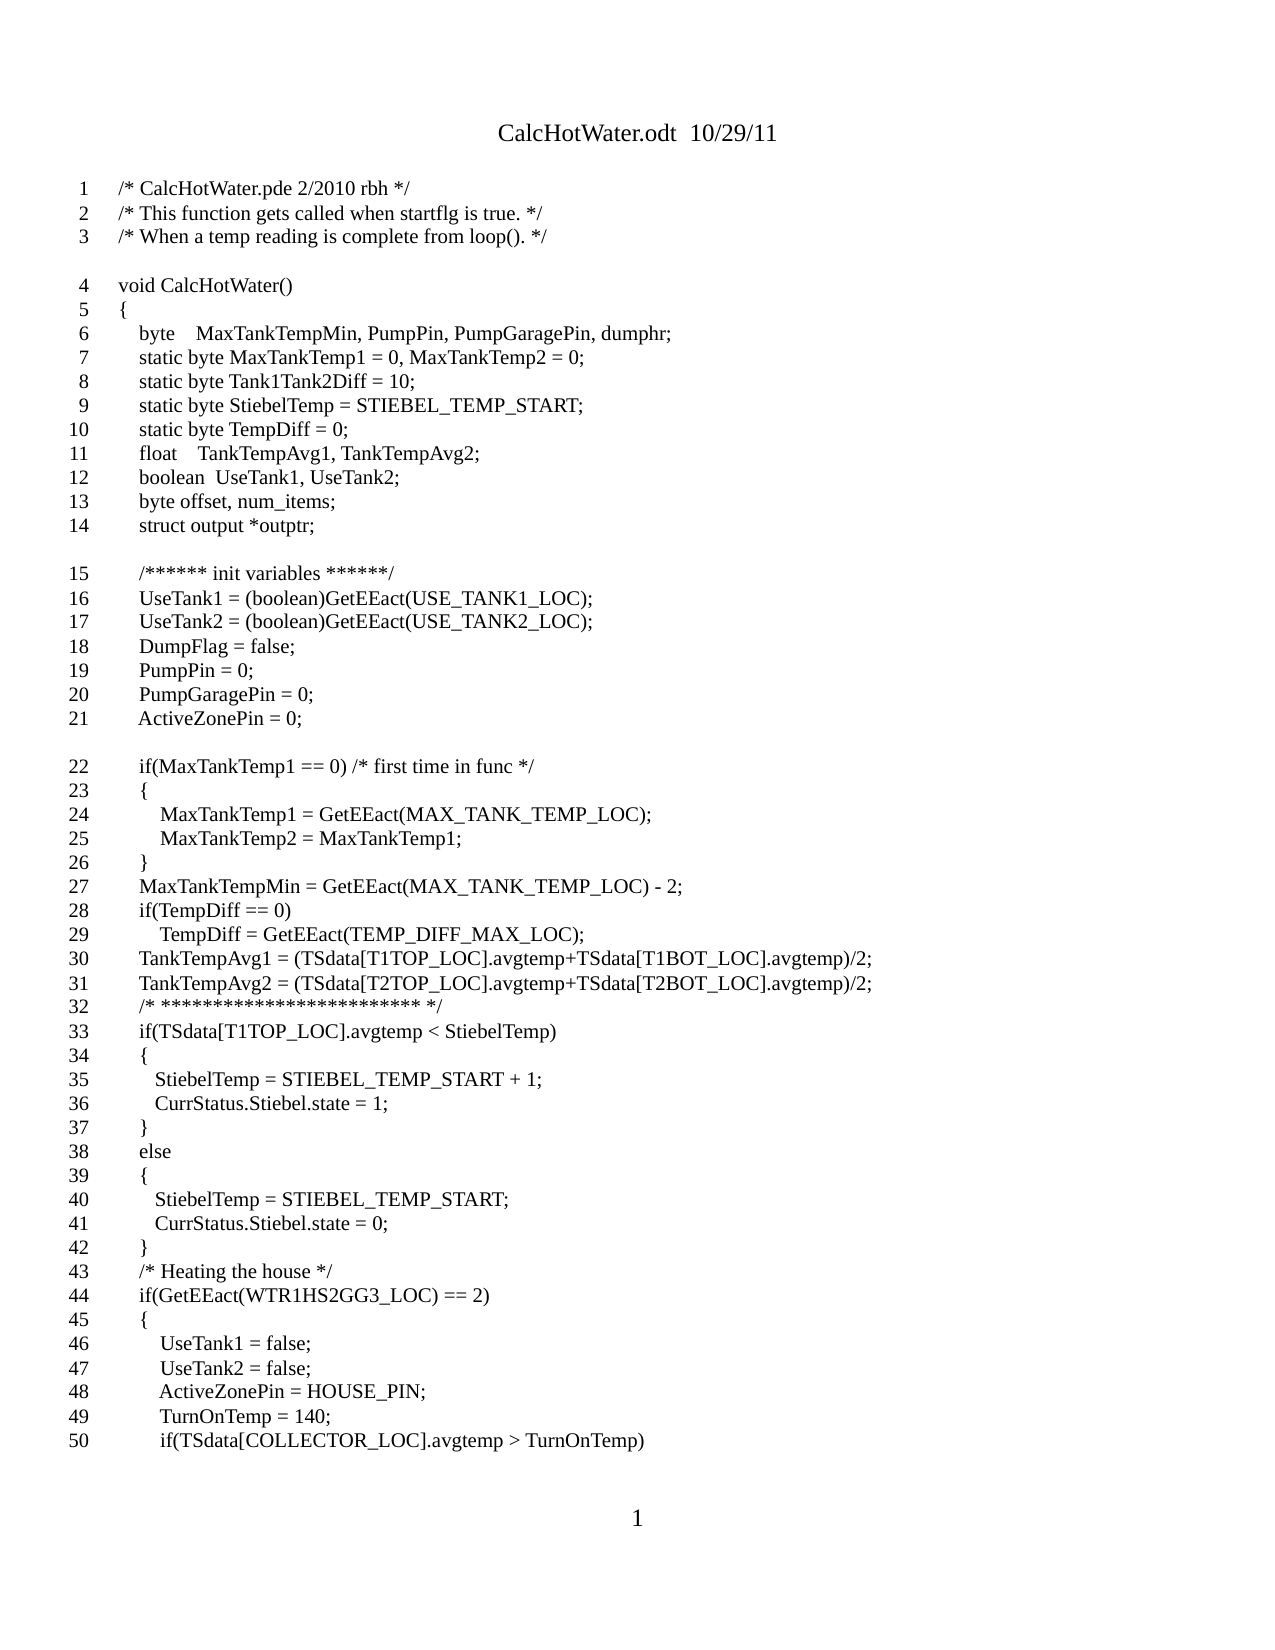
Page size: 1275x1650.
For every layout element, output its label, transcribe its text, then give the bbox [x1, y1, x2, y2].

text PumpPin = 0; [118, 658, 1157, 682]
text CurrStatus.Stiebel.state = 1; [118, 1091, 1157, 1115]
text /* This function gets called when startflg is true. */ [118, 200, 1157, 224]
text CurrStatus.Stiebel.state = 0; [118, 1211, 1157, 1235]
text } [118, 850, 1157, 874]
text else [118, 1139, 1157, 1163]
text if(TempDiff == 0) [118, 898, 1157, 922]
text static byte Tank1Tank2Diff = 10; [118, 369, 1157, 393]
text PumpGaragePin = 0; [118, 682, 1157, 706]
text if(TSdata[T1TOP_LOC].avgtemp < StiebelTemp) [118, 1018, 1157, 1043]
text boolean UseTank1, UseTank2; [118, 465, 1157, 489]
text } [118, 1115, 1157, 1139]
text UseTank2 = false; [118, 1355, 1157, 1379]
text ActiveZonePin = HOUSE_PIN; [118, 1379, 1157, 1403]
text if(MaxTankTemp1 == 0) /* first time in func */ [118, 754, 1157, 778]
text UseTank2 = (boolean)GetEEact(USE_TANK2_LOC); [118, 609, 1157, 633]
text TankTempAvg1 = (TSdata[T1TOP_LOC].avgtemp+TSdata[T1BOT_LOC].avgtemp)/2; [118, 946, 1157, 970]
text byte MaxTankTempMin, PumpPin, PumpGaragePin, dumphr; [118, 321, 1157, 345]
text StiebelTemp = STIEBEL_TEMP_START + 1; [118, 1067, 1157, 1091]
text { [118, 1043, 1157, 1067]
text { [118, 297, 1157, 321]
text /* ************************* */ [118, 994, 1157, 1018]
text StiebelTemp = STIEBEL_TEMP_START; [118, 1187, 1157, 1211]
text MaxTankTempMin = GetEEact(MAX_TANK_TEMP_LOC) - 2; [118, 874, 1157, 898]
text } [118, 1235, 1157, 1259]
text { [118, 1307, 1157, 1331]
text /* When a temp reading is complete from loop(). */ [118, 224, 1157, 248]
text MaxTankTemp2 = MaxTankTemp1; [118, 826, 1157, 850]
text UseTank1 = false; [118, 1331, 1157, 1355]
text if(TSdata[COLLECTOR_LOC].avgtemp > TurnOnTemp) [118, 1428, 1157, 1452]
text /* CalcHotWater.pde 2/2010 rbh */ [118, 176, 1157, 200]
text static byte TempDiff = 0; [118, 417, 1157, 441]
text UseTank1 = (boolean)GetEEact(USE_TANK1_LOC); [118, 585, 1157, 609]
text void CalcHotWater() [118, 273, 1157, 297]
text if(GetEEact(WTR1HS2GG3_LOC) == 2) [118, 1283, 1157, 1307]
text { [118, 1163, 1157, 1187]
text TurnOnTemp = 140; [118, 1403, 1157, 1428]
text static byte MaxTankTemp1 = 0, MaxTankTemp2 = 0; [118, 345, 1157, 369]
text /****** init variables ******/ [118, 561, 1157, 585]
text static byte StiebelTemp = STIEBEL_TEMP_START; [118, 393, 1157, 417]
text ActiveZonePin = 0; [118, 706, 1157, 730]
text struct output *outptr; [118, 513, 1157, 537]
text TankTempAvg2 = (TSdata[T2TOP_LOC].avgtemp+TSdata[T2BOT_LOC].avgtemp)/2; [118, 970, 1157, 994]
text byte offset, num_items; [118, 489, 1157, 513]
text /* Heating the house */ [118, 1259, 1157, 1283]
text { [118, 778, 1157, 802]
text MaxTankTemp1 = GetEEact(MAX_TANK_TEMP_LOC); [118, 802, 1157, 826]
text TempDiff = GetEEact(TEMP_DIFF_MAX_LOC); [118, 922, 1157, 946]
text DumpFlag = false; [118, 633, 1157, 658]
text float TankTempAvg1, TankTempAvg2; [118, 441, 1157, 465]
